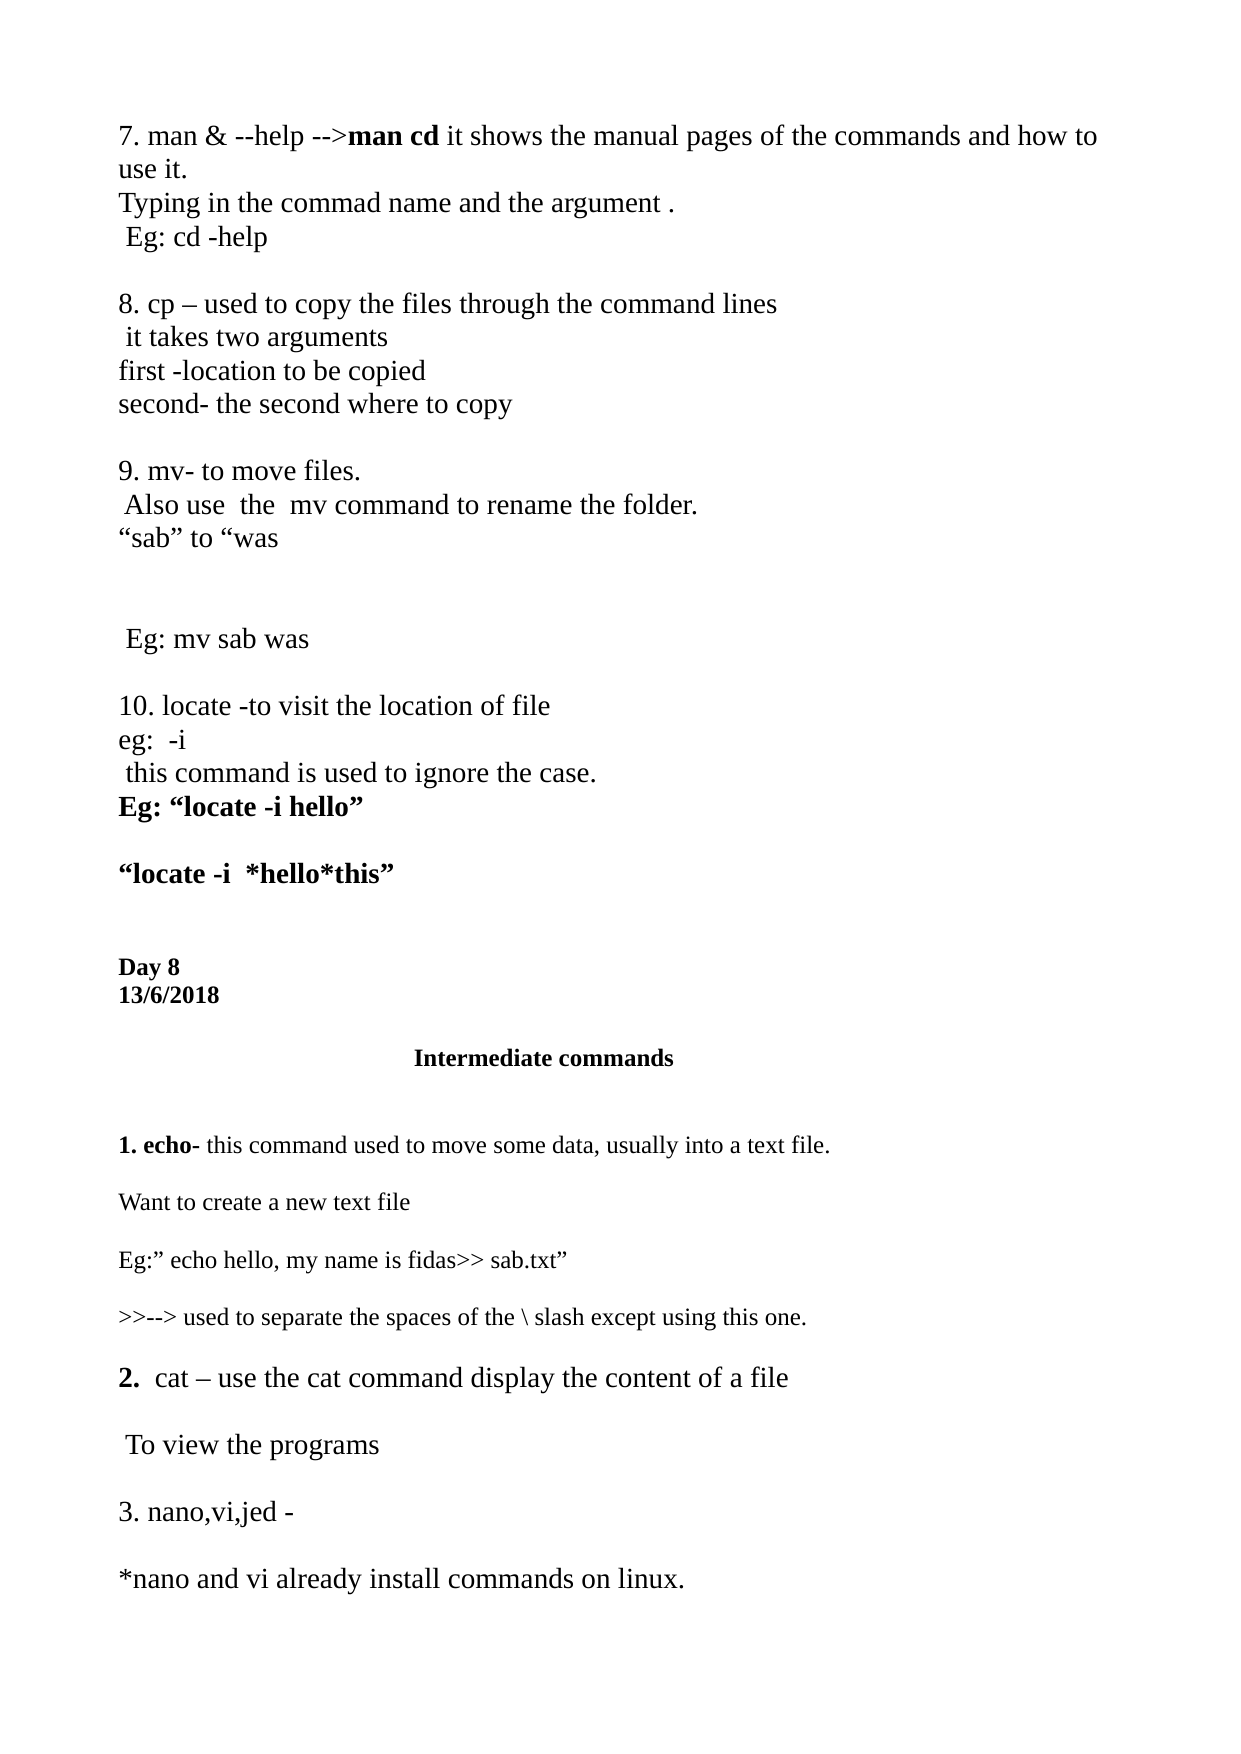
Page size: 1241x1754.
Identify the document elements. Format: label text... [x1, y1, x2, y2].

text 7. man & --help -->man cd it shows the manual pages of the commands and how to use it. [118, 118, 1122, 185]
text “locate -i *hello*this” [118, 856, 1122, 889]
text >>--> used to separate the spaces of the \ slash except using this one. [118, 1302, 1122, 1331]
text Eg: “locate -i hello” [118, 789, 1122, 822]
text first -location to be copied [118, 353, 1122, 386]
text “sab” to “was [118, 521, 1122, 554]
text Also use the mv command to rename the folder. [118, 487, 1122, 521]
text Day 8 [118, 952, 1122, 981]
text 10. locate -to visit the location of file [118, 688, 1122, 722]
text Typing in the commad name and the argument . [118, 185, 1122, 219]
text Eg: mv sab was [118, 621, 1122, 655]
text this command is used to ignore the case. [118, 755, 1122, 789]
text Want to create a new text file [118, 1187, 1122, 1216]
text Eg: cd -help [118, 219, 1122, 252]
text 3. nano,vi,jed - [118, 1494, 1122, 1527]
text Eg:” echo hello, my name is fidas>> sab.txt” [118, 1245, 1122, 1273]
text 9. mv- to move files. [118, 453, 1122, 487]
text second- the second where to copy [118, 386, 1122, 420]
text To view the programs [118, 1427, 1122, 1460]
text 8. cp – used to copy the files through the command lines [118, 286, 1122, 319]
text 1. echo- this command used to move some data, usually into a text file. [118, 1130, 1122, 1158]
text eg: -i [118, 722, 1122, 755]
text it takes two arguments [118, 319, 1122, 353]
text *nano and vi already install commands on linux. [118, 1561, 1122, 1594]
text 13/6/2018 [118, 981, 1122, 1009]
text 2. cat – use the cat command display the content of a file [118, 1360, 1122, 1393]
text Intermediate commands [118, 1043, 1122, 1072]
